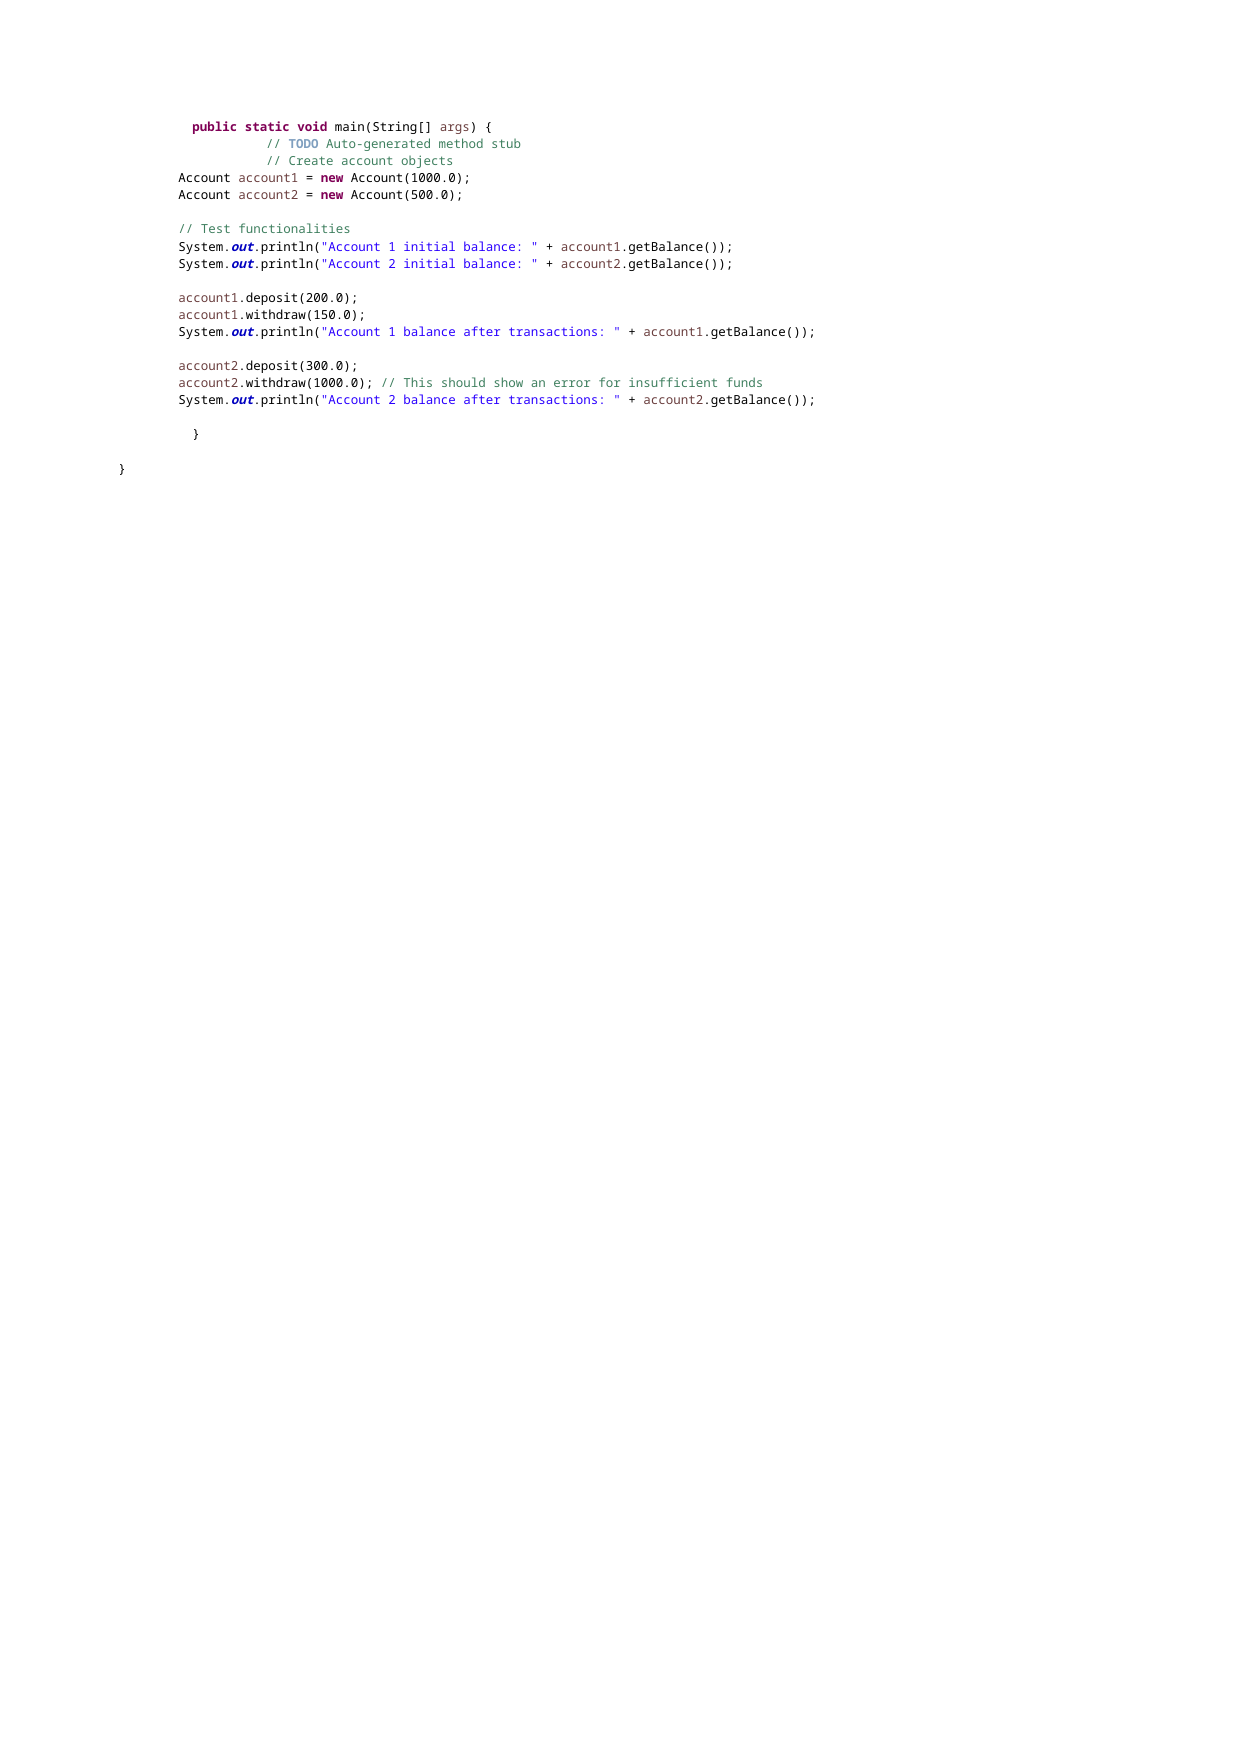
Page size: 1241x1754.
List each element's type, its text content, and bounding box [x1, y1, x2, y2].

text // TODO Auto-generated method stub [118, 135, 1122, 152]
text Account account2 = new Account(500.0); [118, 186, 1122, 203]
text // Create account objects [118, 152, 1122, 169]
text } [118, 426, 1122, 443]
text account1.withdraw(150.0); [118, 306, 1122, 323]
text } [118, 460, 1122, 477]
text Account account1 = new Account(1000.0); [118, 169, 1122, 186]
text System.out.println("Account 2 balance after transactions: " + account2.getBalance()); [118, 391, 1122, 408]
text public static void main(String[] args) { [118, 118, 1122, 135]
text account2.deposit(300.0); [118, 357, 1122, 374]
text System.out.println("Account 2 initial balance: " + account2.getBalance()); [118, 255, 1122, 272]
text // Test functionalities [118, 221, 1122, 238]
text System.out.println("Account 1 balance after transactions: " + account1.getBalance()); [118, 323, 1122, 340]
text account1.deposit(200.0); [118, 289, 1122, 306]
text account2.withdraw(1000.0); // This should show an error for insufficient funds [118, 374, 1122, 391]
text System.out.println("Account 1 initial balance: " + account1.getBalance()); [118, 238, 1122, 255]
